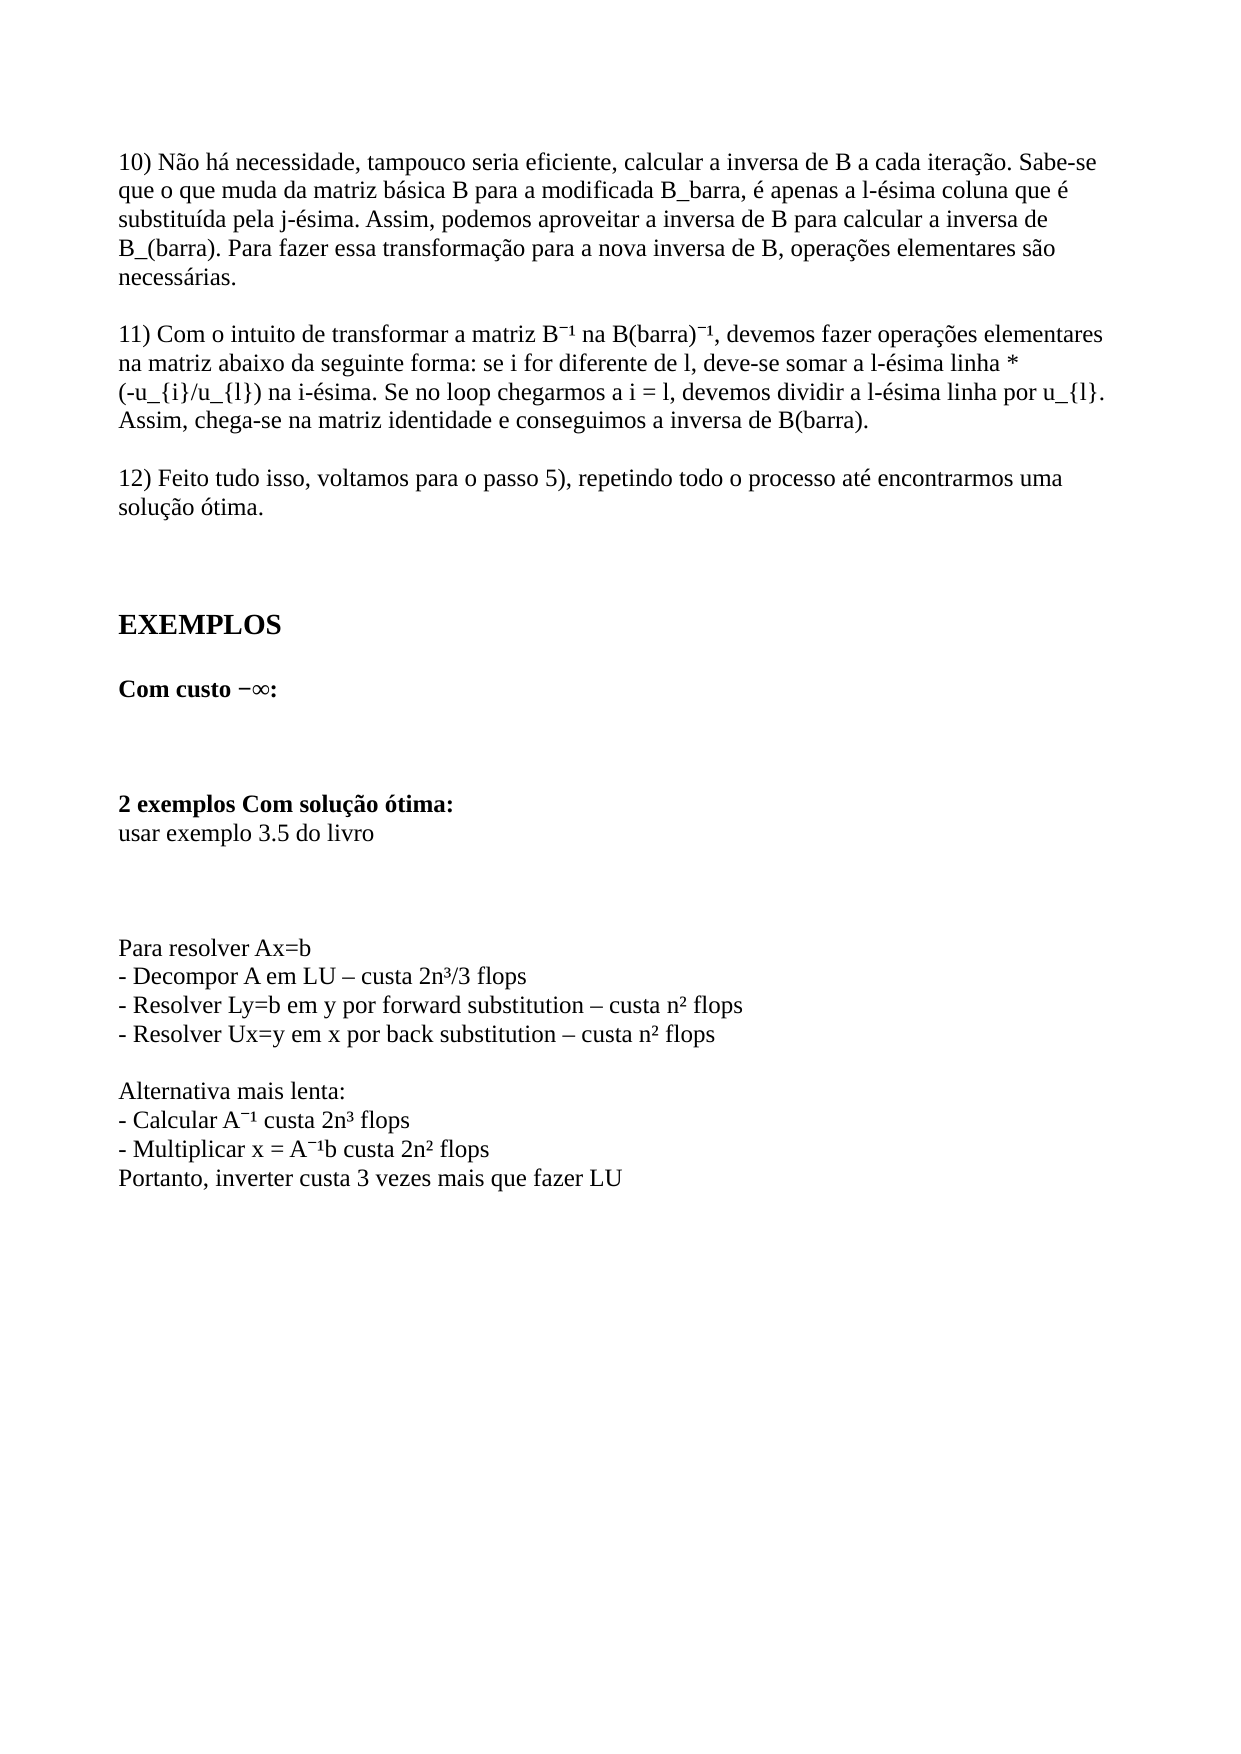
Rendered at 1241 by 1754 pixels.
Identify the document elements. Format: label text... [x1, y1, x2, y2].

text Para resolver Ax=b [118, 933, 1122, 961]
text 10) Não há necessidade, tampouco seria eficiente, calcular a inversa de B a cada iteração. Sabe-se que o que muda da matriz básica B para a modificada B_barra, é apenas a l-ésima coluna que é substituída pela j-ésima. Assim, podemos aproveitar a inversa de B para calcular a inversa de B_(barra). Para fazer essa transformação para a nova inversa de B, operações elementares são necessárias. [118, 147, 1122, 291]
text - Decompor A em LU – custa 2n³/3 flops [118, 961, 1122, 990]
text usar exemplo 3.5 do livro [118, 818, 1122, 846]
text - Multiplicar x = A⁻¹b custa 2n² flops [118, 1134, 1122, 1163]
text Com custo −∞: [118, 674, 1122, 703]
text 12) Feito tudo isso, voltamos para o passo 5), repetindo todo o processo até encontrarmos uma solução ótima. [118, 463, 1122, 521]
text - Resolver Ly=b em y por forward substitution – custa n² flops [118, 990, 1122, 1019]
text - Resolver Ux=y em x por back substitution – custa n² flops [118, 1019, 1122, 1048]
text 2 exemplos Com solução ótima: [118, 789, 1122, 818]
text - Calcular A⁻¹ custa 2n³ flops [118, 1105, 1122, 1134]
text Alternativa mais lenta: [118, 1076, 1122, 1105]
text EXEMPLOS [118, 607, 1122, 640]
text 11) Com o intuito de transformar a matriz B⁻¹ na B(barra)⁻¹, devemos fazer operações elementares na matriz abaixo da seguinte forma: se i for diferente de l, deve-se somar a l-ésima linha * (-u_{i}/u_{l}) na i-ésima. Se no loop chegarmos a i = l, devemos dividir a l-ésima linha por u_{l}. Assim, chega-se na matriz identidade e conseguimos a inversa de B(barra). [118, 319, 1122, 434]
text Portanto, inverter custa 3 vezes mais que fazer LU [118, 1163, 1122, 1191]
